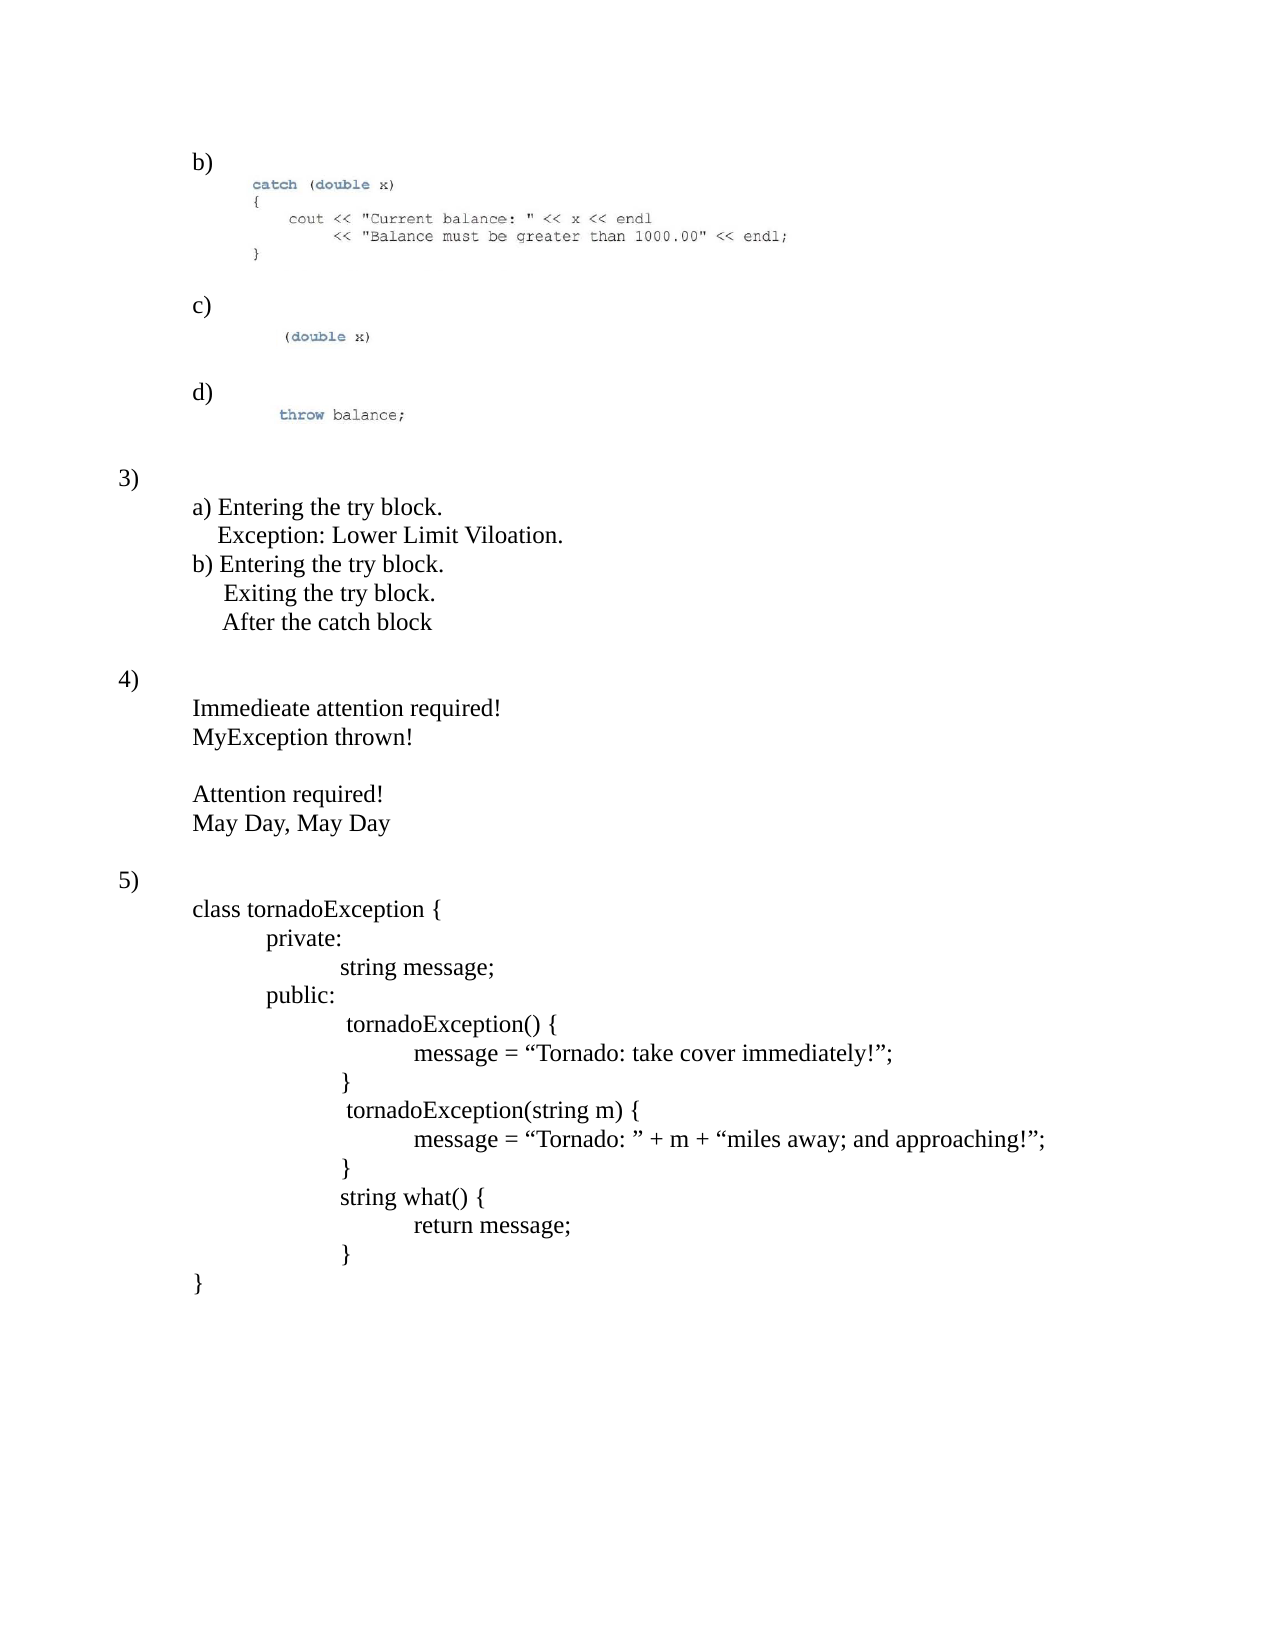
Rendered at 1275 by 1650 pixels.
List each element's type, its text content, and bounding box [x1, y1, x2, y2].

text Immedieate attention required! [118, 693, 1157, 722]
text After the catch block [118, 607, 1157, 636]
text string what() { [118, 1182, 1157, 1211]
text d) [118, 377, 1157, 406]
text 5) [118, 866, 1157, 894]
text Exiting the try block. [118, 578, 1157, 607]
text } [118, 1239, 1157, 1268]
text public: [118, 981, 1157, 1009]
text a) Entering the try block. [118, 492, 1157, 521]
text private: [118, 923, 1157, 952]
text Exception: Lower Limit Viloation. [118, 521, 1157, 549]
text message = “Tornado: take cover immediately!”; [118, 1038, 1157, 1067]
picture [263, 405, 422, 427]
text } [118, 1067, 1157, 1096]
text string message; [118, 952, 1157, 981]
text } [118, 1268, 1157, 1297]
text } [118, 1153, 1157, 1182]
text MyException thrown! [118, 722, 1157, 751]
text May Day, May Day [118, 808, 1157, 837]
picture [246, 175, 793, 271]
picture [276, 319, 409, 356]
text Attention required! [118, 779, 1157, 808]
text class tornadoException { [118, 894, 1157, 923]
text 3) [118, 463, 1157, 492]
text 4) [118, 664, 1157, 693]
text message = “Tornado: ” + m + “miles away; and approaching!”; [118, 1124, 1157, 1153]
text tornadoException() { [118, 1009, 1157, 1038]
text return message; [118, 1211, 1157, 1239]
text c) [118, 291, 1157, 319]
text b) [118, 147, 1157, 176]
text b) Entering the try block. [118, 549, 1157, 578]
text tornadoException(string m) { [118, 1096, 1157, 1124]
